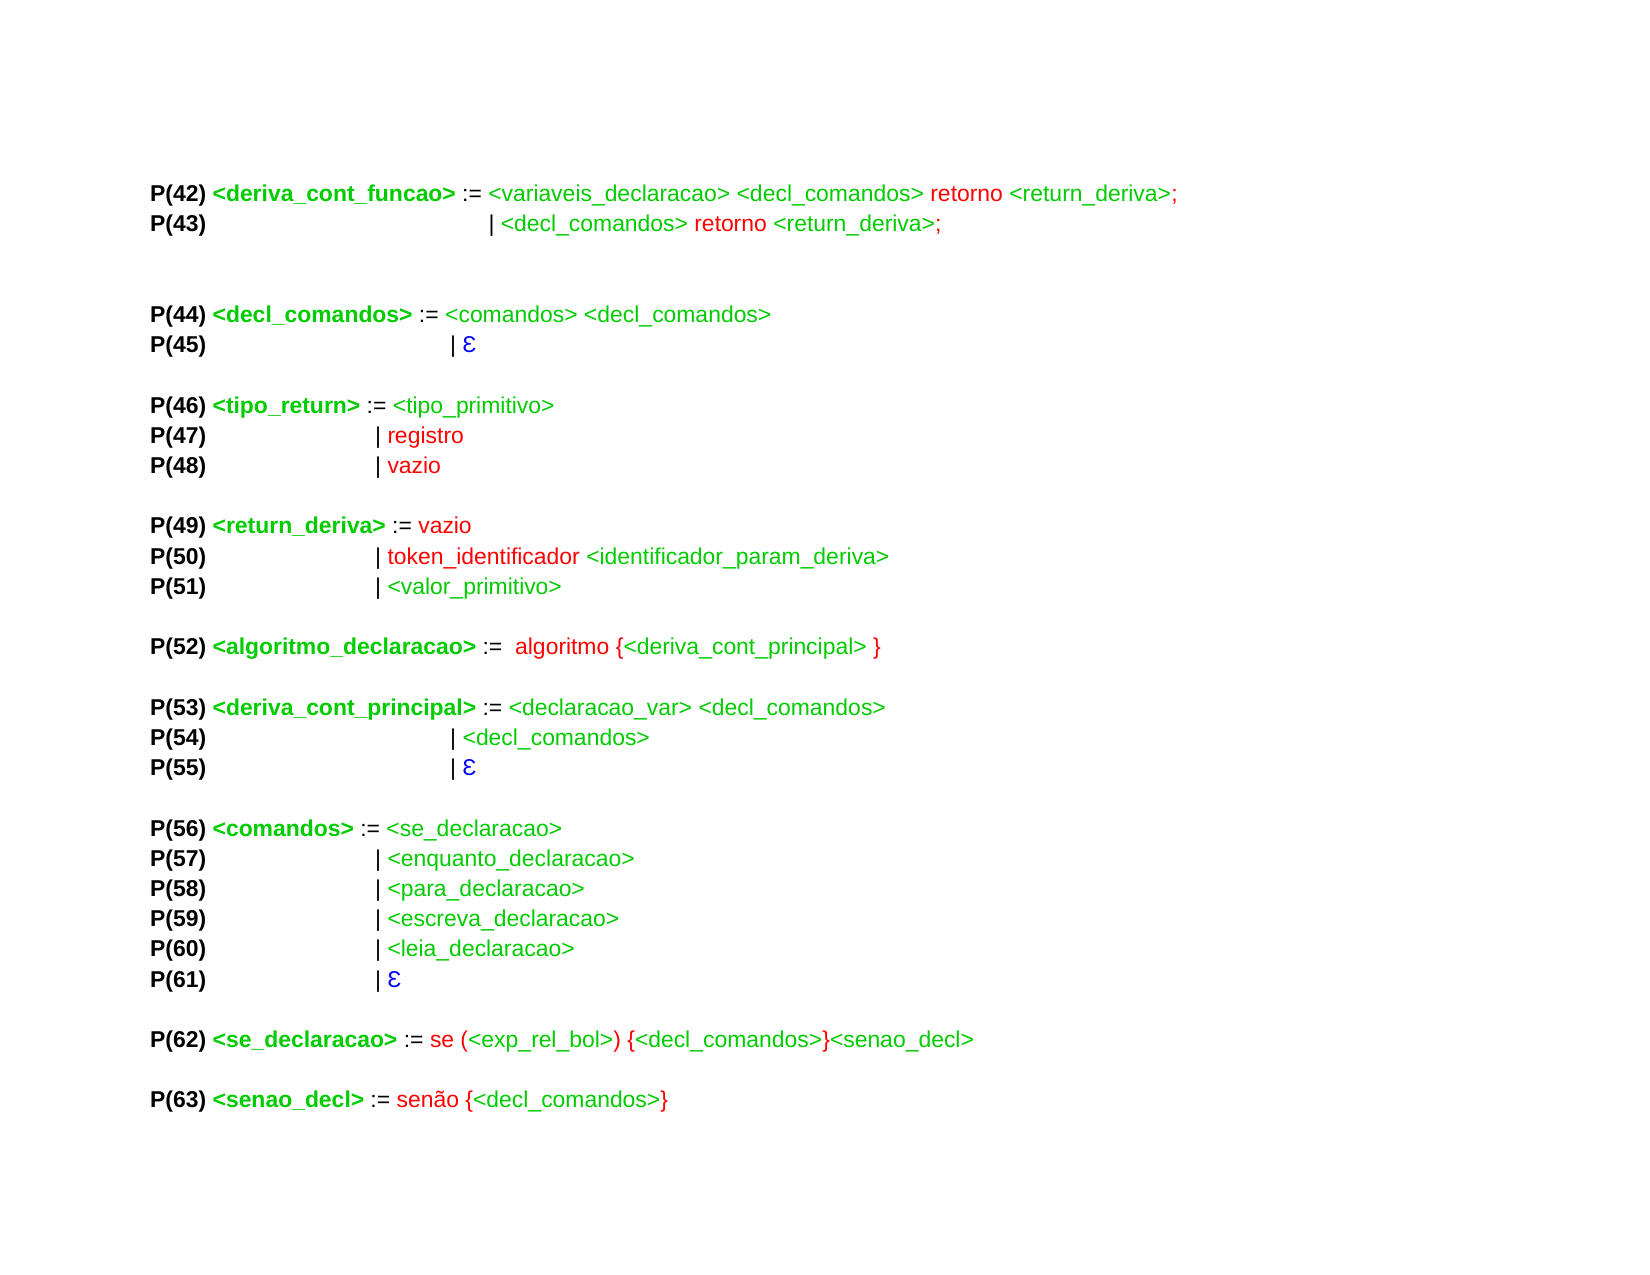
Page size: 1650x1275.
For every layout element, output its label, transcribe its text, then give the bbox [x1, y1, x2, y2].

text P(52) <algoritmo_declaracao> := algoritmo {<deriva_cont_principal> } [150, 633, 1500, 660]
text P(48) | vazio [150, 452, 1500, 478]
text P(60) | <leia_declaracao> [150, 935, 1500, 962]
text P(57) | <enquanto_declaracao> [150, 845, 1500, 871]
text P(61) | Ɛ [150, 966, 1500, 992]
text P(63) <senao_decl> := senão {<decl_comandos>} [150, 1086, 1500, 1113]
text P(53) <deriva_cont_principal> := <declaracao_var> <decl_comandos> [150, 694, 1500, 720]
text P(42) <deriva_cont_funcao> := <variaveis_declaracao> <decl_comandos> retorno <return_deriva>; [150, 180, 1500, 207]
text P(62) <se_declaracao> := se (<exp_rel_bol>) {<decl_comandos>}<senao_decl> [150, 1026, 1500, 1052]
text P(51) | <valor_primitivo> [150, 573, 1500, 599]
text P(55) | Ɛ [150, 754, 1500, 781]
text P(50) | token_identificador <identificador_param_deriva> [150, 543, 1500, 569]
text P(43) | <decl_comandos> retorno <return_deriva>; [150, 210, 1500, 237]
text P(45) | Ɛ [150, 331, 1500, 358]
text P(54) | <decl_comandos> [150, 724, 1500, 750]
text P(47) | registro [150, 422, 1500, 448]
text P(46) <tipo_return> := <tipo_primitivo> [150, 361, 1500, 418]
text P(59) | <escreva_declaracao> [150, 905, 1500, 932]
text P(56) <comandos> := <se_declaracao> [150, 814, 1500, 841]
text P(49) <return_deriva> := vazio [150, 512, 1500, 539]
text P(58) | <para_declaracao> [150, 875, 1500, 901]
text P(44) <decl_comandos> := <comandos> <decl_comandos> [150, 301, 1500, 327]
